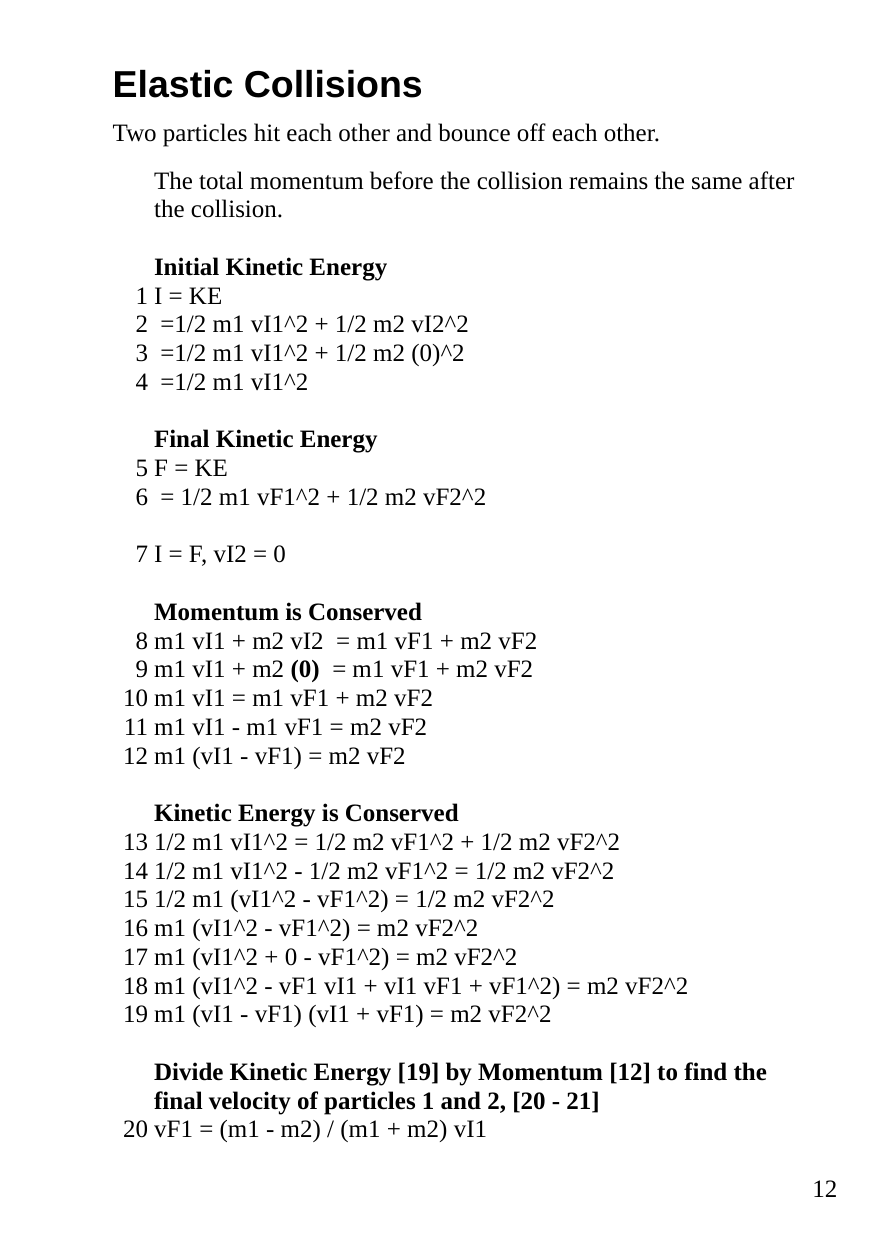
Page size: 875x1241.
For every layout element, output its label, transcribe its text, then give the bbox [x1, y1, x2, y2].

table_cell [151, 396, 809, 424]
table_cell m1 (vI1 - vF1) (vI1 + vF1) = m2 vF2^2 [151, 1000, 809, 1028]
table_cell 13 [106, 827, 151, 856]
table_cell Final Kinetic Energy [151, 425, 809, 453]
table_cell 16 [106, 913, 151, 942]
table_cell [106, 568, 151, 597]
table_cell =1/2 m1 vI1^2 + 1/2 m2 (0)^2 [151, 338, 809, 367]
table_cell [106, 597, 151, 626]
table_cell 17 [106, 942, 151, 971]
table_cell Divide Kinetic Energy [19] by Momentum [12] to find the final velocity of particles 1 and 2, [20 - 21] [151, 1057, 809, 1114]
table_cell m1 vI1 + m2 vI2 = m1 vF1 + m2 vF2 [151, 626, 809, 654]
table_cell 6 [106, 482, 151, 511]
table_cell 11 [106, 712, 151, 741]
table_cell m1 (vI1^2 - vF1 vI1 + vI1 vF1 + vF1^2) = m2 vF2^2 [151, 971, 809, 999]
table_cell I = F, vI2 = 0 [151, 540, 809, 568]
table_cell 1 [106, 281, 151, 309]
table_cell [151, 223, 809, 252]
table_cell [106, 798, 151, 827]
table_cell 19 [106, 1000, 151, 1028]
table_cell Momentum is Conserved [151, 597, 809, 626]
table_cell 18 [106, 971, 151, 999]
subtitle Elastic Collisions [112, 62, 837, 106]
table_cell m1 vI1 + m2 (0) = m1 vF1 + m2 vF2 [151, 655, 809, 683]
table_cell 8 [106, 626, 151, 654]
table_cell = 1/2 m1 vF1^2 + 1/2 m2 vF2^2 [151, 482, 809, 511]
table_cell m1 vI1 = m1 vF1 + m2 vF2 [151, 683, 809, 712]
table_cell vF1 = (m1 - m2) / (m1 + m2) vI1 [151, 1115, 809, 1143]
table_cell [151, 568, 809, 597]
table_cell 7 [106, 540, 151, 568]
table_cell =1/2 m1 vI1^2 [151, 367, 809, 396]
table_cell 3 [106, 338, 151, 367]
table_cell [106, 511, 151, 539]
table_cell [106, 396, 151, 424]
table_cell 14 [106, 856, 151, 884]
table_header The total momentum before the collision remains the same after the collision. [151, 166, 809, 223]
table_cell [151, 511, 809, 539]
table_cell [151, 1028, 809, 1057]
table_cell 10 [106, 683, 151, 712]
table_cell [106, 1028, 151, 1057]
table_cell 9 [106, 655, 151, 683]
table_cell 2 [106, 310, 151, 338]
table_cell [106, 223, 151, 252]
table_cell =1/2 m1 vI1^2 + 1/2 m2 vI2^2 [151, 310, 809, 338]
table_cell 15 [106, 885, 151, 913]
table_cell m1 (vI1 - vF1) = m2 vF2 [151, 741, 809, 769]
table_cell 20 [106, 1115, 151, 1143]
table_cell 1/2 m1 vI1^2 - 1/2 m2 vF1^2 = 1/2 m2 vF2^2 [151, 856, 809, 884]
table_cell m1 (vI1^2 + 0 - vF1^2) = m2 vF2^2 [151, 942, 809, 971]
text Two particles hit each other and bounce off each other. [112, 118, 837, 147]
table_cell [106, 1057, 151, 1114]
table_cell m1 (vI1^2 - vF1^2) = m2 vF2^2 [151, 913, 809, 942]
table_cell I = KE [151, 281, 809, 309]
table_cell [151, 770, 809, 798]
table_cell 1/2 m1 vI1^2 = 1/2 m2 vF1^2 + 1/2 m2 vF2^2 [151, 827, 809, 856]
table_cell Kinetic Energy is Conserved [151, 798, 809, 827]
table_header [106, 166, 151, 223]
table_cell [106, 770, 151, 798]
table_cell m1 vI1 - m1 vF1 = m2 vF2 [151, 712, 809, 741]
table_cell [106, 252, 151, 281]
table_cell 4 [106, 367, 151, 396]
table_cell [106, 425, 151, 453]
table_cell 5 [106, 453, 151, 482]
table_cell 1/2 m1 (vI1^2 - vF1^2) = 1/2 m2 vF2^2 [151, 885, 809, 913]
table_cell Initial Kinetic Energy [151, 252, 809, 281]
table_cell F = KE [151, 453, 809, 482]
table_cell 12 [106, 741, 151, 769]
